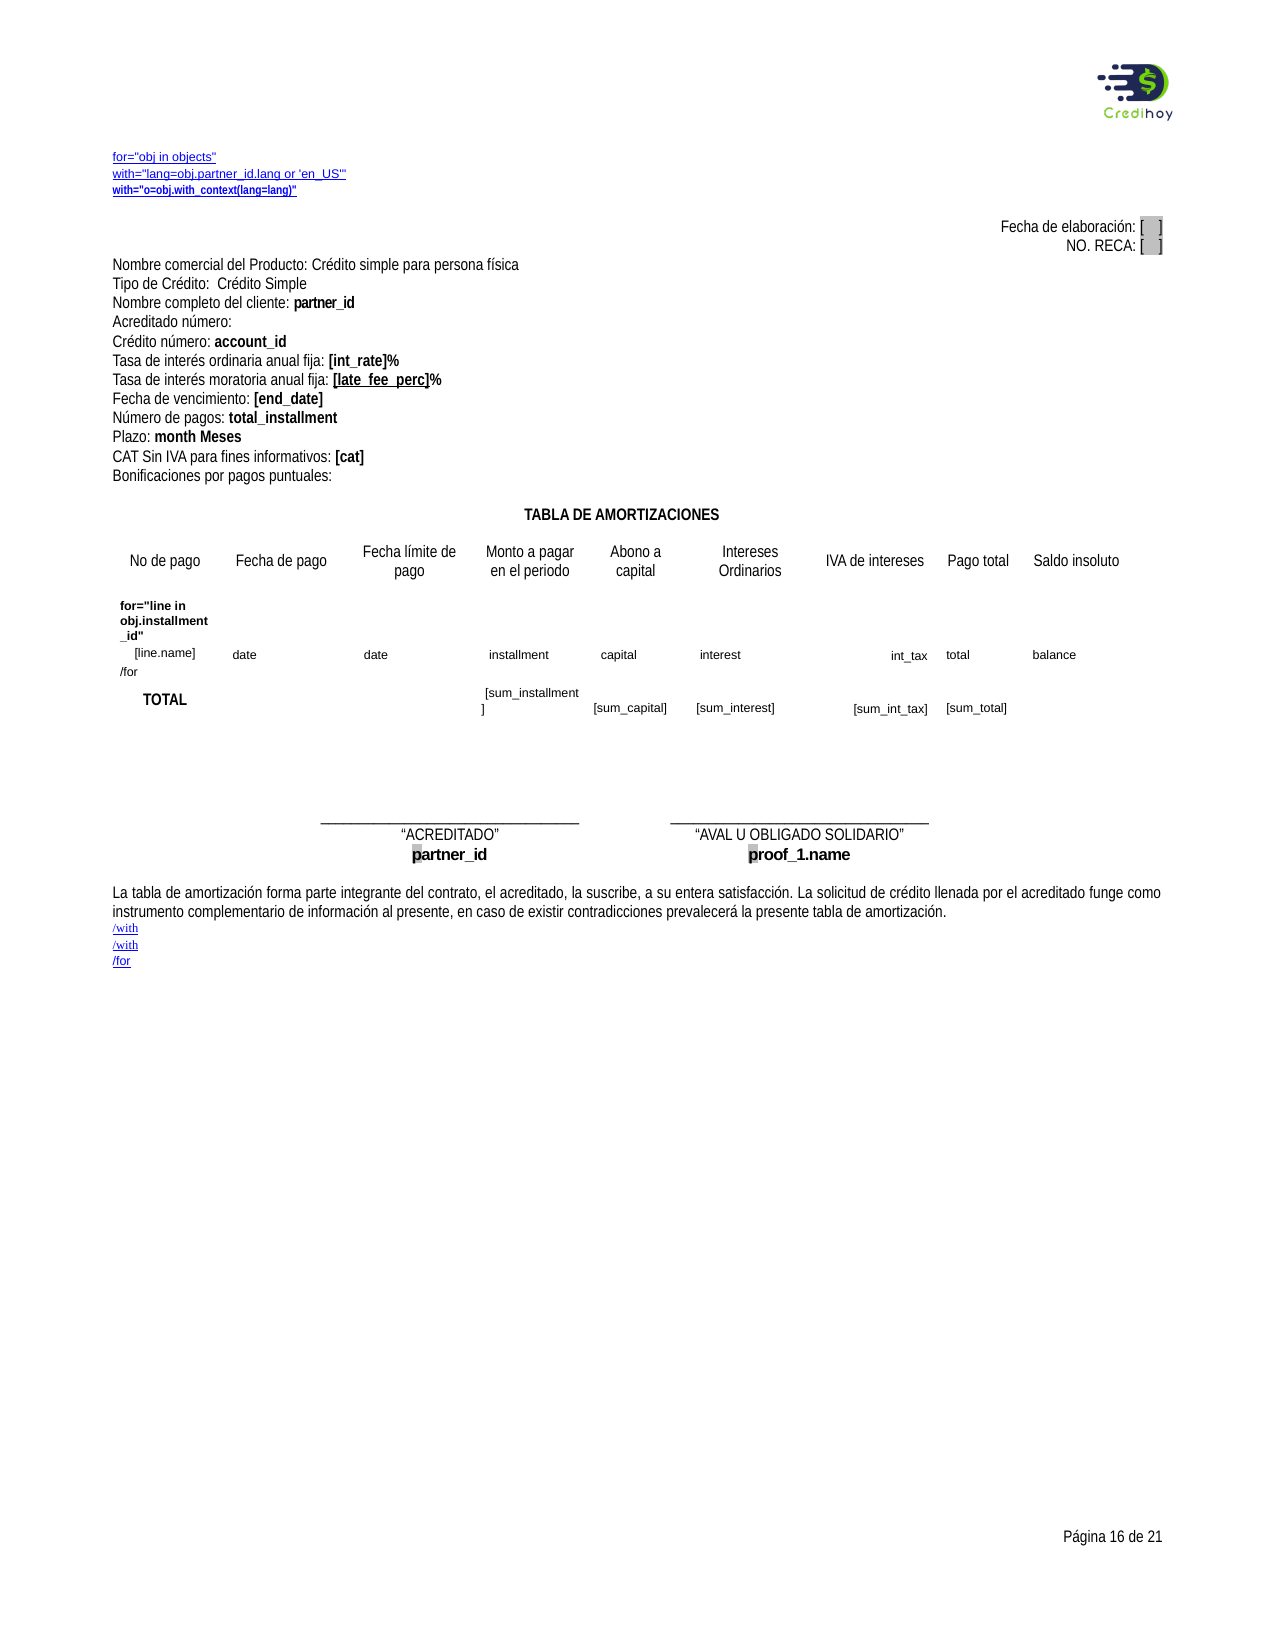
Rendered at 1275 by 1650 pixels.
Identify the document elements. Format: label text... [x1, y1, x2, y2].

table_cell [345, 598, 474, 643]
table_header TABLA DE AMORTIZACIONES [113, 504, 1131, 523]
table_cell [1021, 598, 1131, 643]
table_cell [685, 598, 815, 643]
table_cell [line.name] [113, 643, 217, 663]
table_cell for="line in obj.installment_id" [113, 598, 217, 643]
table_cell installment [474, 643, 586, 663]
table_cell TOTAL [113, 682, 217, 716]
table_cell [474, 598, 586, 643]
text Acreditado número: [112, 312, 1162, 331]
table_cell Fecha límite de pago [345, 524, 474, 598]
text /for [112, 954, 1162, 968]
table_cell [1021, 663, 1131, 682]
table_cell total [935, 643, 1021, 663]
table_cell [217, 598, 345, 643]
table_cell [sum_int_tax] [815, 682, 935, 716]
table_cell [935, 663, 1021, 682]
table_cell capital [586, 643, 685, 663]
table_cell [sum_installment] [474, 682, 586, 716]
table_cell [685, 663, 815, 682]
table_cell date [345, 643, 474, 663]
text Tasa de interés ordinaria anual fija: [int_rate]% [112, 351, 1162, 370]
table_cell [815, 663, 935, 682]
table_cell [sum_capital] [586, 682, 685, 716]
text /with [112, 937, 1162, 952]
table_cell [217, 682, 345, 716]
text Número de pagos: total_installment [112, 408, 1162, 427]
table_header __________________________________ “AVAL U OBLIGADO SOLIDARIO” proof_1.name [625, 754, 974, 863]
text Nombre completo del cliente: partner_id [112, 293, 1162, 312]
text /with [112, 921, 1162, 935]
table_cell [345, 663, 474, 682]
text Nombre comercial del Producto: Crédito simple para persona física [112, 255, 1162, 274]
text Fecha de elaboración: [ ] [474, 216, 1162, 236]
text Bonificaciones por pagos puntuales: [112, 466, 1162, 485]
table_cell /for [113, 663, 217, 682]
table_cell Saldo insoluto [1021, 524, 1131, 598]
table_cell [sum_total] [935, 682, 1021, 716]
text for="obj in objects" [112, 150, 1162, 164]
table_cell [474, 663, 586, 682]
text CAT Sin IVA para fines informativos: [cat] [112, 446, 1162, 466]
text Crédito número: account_id [112, 331, 1162, 351]
picture [1097, 64, 1173, 121]
table_cell [sum_interest] [685, 682, 815, 716]
table_cell [815, 598, 935, 643]
table_header __________________________________ “ACREDITADO” partner_id [275, 754, 625, 863]
text with="o=obj.with_context(lang=lang)" [112, 183, 1162, 197]
text with="lang=obj.partner_id.lang or 'en_US'" [112, 166, 1162, 181]
table_cell Abono a capital [586, 524, 685, 598]
table_cell balance [1021, 643, 1131, 663]
text Fecha de vencimiento: [end_date] [112, 389, 1162, 408]
table_cell Monto a pagar en el periodo [474, 524, 586, 598]
table_cell IVA de intereses [815, 524, 935, 598]
table_cell [1021, 682, 1131, 716]
table_cell [345, 682, 474, 716]
table_cell Fecha de pago [217, 524, 345, 598]
table_cell [217, 663, 345, 682]
table_cell Pago total [935, 524, 1021, 598]
table_cell [586, 663, 685, 682]
text Plazo: month Meses [112, 427, 1162, 446]
text Tipo de Crédito: Crédito Simple [112, 274, 1162, 293]
text La tabla de amortización forma parte integrante del contrato, el acreditado, la suscribe, a su entera satisfacción. La solicitud de crédito llenada por el acreditado funge como instrumento complementario de información al presente, en caso de existir contradicciones prevalecerá la presente tabla de amortización. [112, 883, 1162, 921]
table_cell int_tax [815, 643, 935, 663]
text NO. RECA: [ ] [474, 236, 1162, 255]
table_cell Intereses Ordinarios [685, 524, 815, 598]
table_cell date [217, 643, 345, 663]
table_cell [586, 598, 685, 643]
table_cell No de pago [113, 524, 217, 598]
table_cell [935, 598, 1021, 643]
text Tasa de interés moratoria anual fija: [late_fee_perc]% [112, 370, 1162, 389]
table_cell interest [685, 643, 815, 663]
